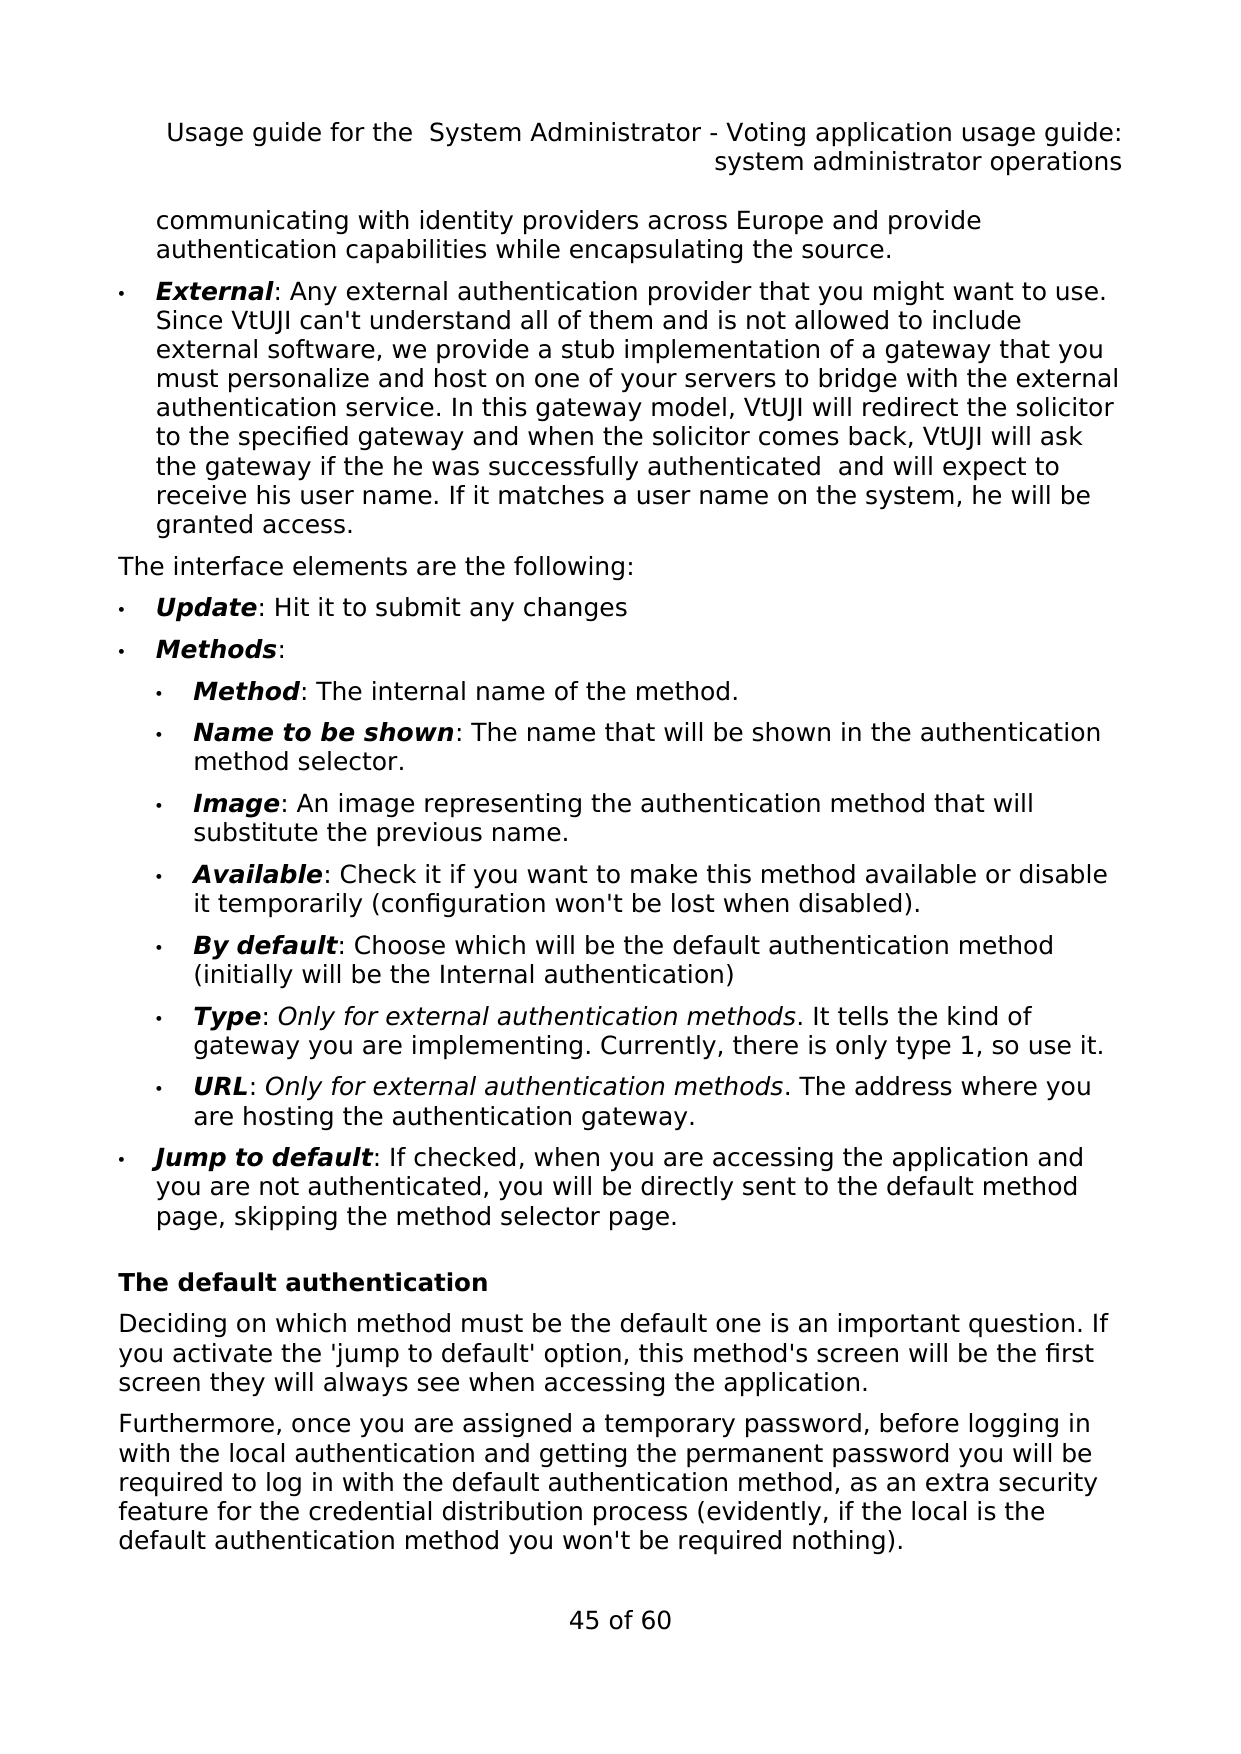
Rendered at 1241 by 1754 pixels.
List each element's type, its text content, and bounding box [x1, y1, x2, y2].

list By default: Choose which will be the default authentication method (initially will be the Internal authentication) [156, 931, 1122, 989]
text Deciding on which method must be the default one is an important question. If you activate the 'jump to default' option, this method's screen will be the first screen they will always see when accessing the application. [118, 1309, 1122, 1397]
list Update: Hit it to submit any changes [118, 593, 1122, 623]
subtitle The default authentication [118, 1268, 1122, 1297]
list URL: Only for external authentication methods. The address where you are hosting the authentication gateway. [156, 1073, 1122, 1131]
list Name to be shown: The name that will be shown in the authentication method selector. [156, 718, 1122, 777]
list Type: Only for external authentication methods. It tells the kind of gateway you are implementing. Currently, there is only type 1, so use it. [156, 1002, 1122, 1060]
text Furthermore, once you are assigned a temporary password, before logging in with the local authentication and getting the permanent password you will be required to log in with the default authentication method, as an extra security feature for the credential distribution process (evidently, if the local is the default authentication method you won't be required nothing). [118, 1409, 1122, 1555]
list Methods: [118, 635, 1122, 664]
list Image: An image representing the authentication method that will substitute the previous name. [156, 789, 1122, 848]
list Available: Check it if you want to make this method available or disable it temporarily (configuration won't be lost when disabled). [156, 860, 1122, 918]
list communicating with identity providers across Europe and provide authentication capabilities while encapsulating the source. [118, 206, 1122, 264]
list Jump to default: If checked, when you are accessing the application and you are not authenticated, you will be directly sent to the default method page, skipping the method selector page. [118, 1143, 1122, 1231]
list External: Any external authentication provider that you might want to use. Since VtUJI can't understand all of them and is not allowed to include external software, we provide a stub implementation of a gateway that you must personalize and host on one of your servers to bridge with the external authentication service. In this gateway model, VtUJI will redirect the solicitor to the specified gateway and when the solicitor comes back, VtUJI will ask the gateway if the he was successfully authenticated and will expect to receive his user name. If it matches a user name on the system, he will be granted access. [118, 277, 1122, 539]
text The interface elements are the following: [118, 552, 1122, 581]
list Method: The internal name of the method. [156, 677, 1122, 706]
